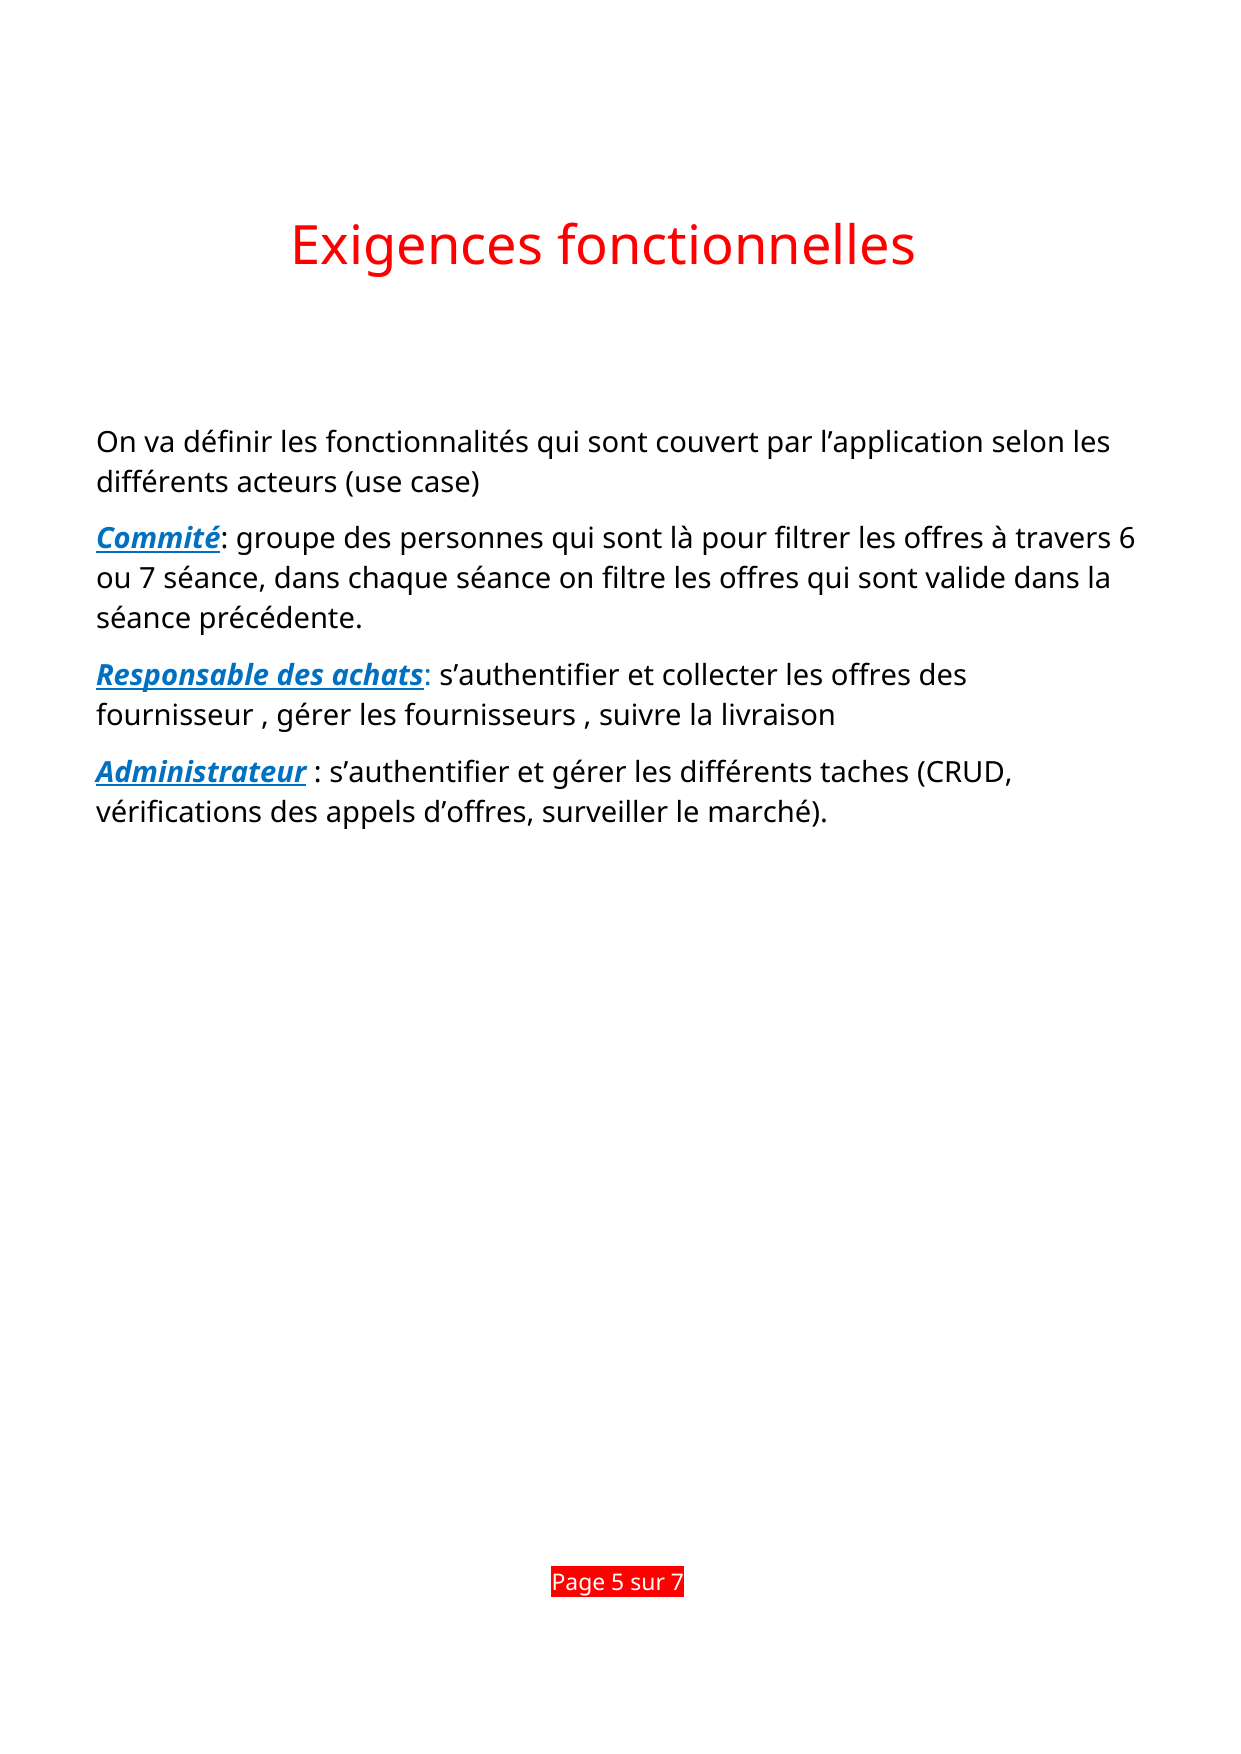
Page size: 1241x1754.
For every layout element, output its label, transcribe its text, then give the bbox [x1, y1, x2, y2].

text Responsable des achats: s’authentifier et collecter les offres des fournisseur , gérer les fournisseurs , suivre la livraison [96, 654, 1146, 734]
text Commité: groupe des personnes qui sont là pour filtrer les offres à travers 6 ou 7 séance, dans chaque séance on filtre les offres qui sont valide dans la séance précédente. [96, 518, 1146, 637]
text Exigences fonctionnelles [291, 207, 1014, 281]
text On va définir les fonctionnalités qui sont couvert par l’application selon les différents acteurs (use case) [96, 421, 1146, 501]
text Page 5 sur 7 [551, 1566, 689, 1597]
text Administrateur : s’authentifier et gérer les différents taches (CRUD, vérifications des appels d’offres, surveiller le marché). [96, 751, 1146, 831]
